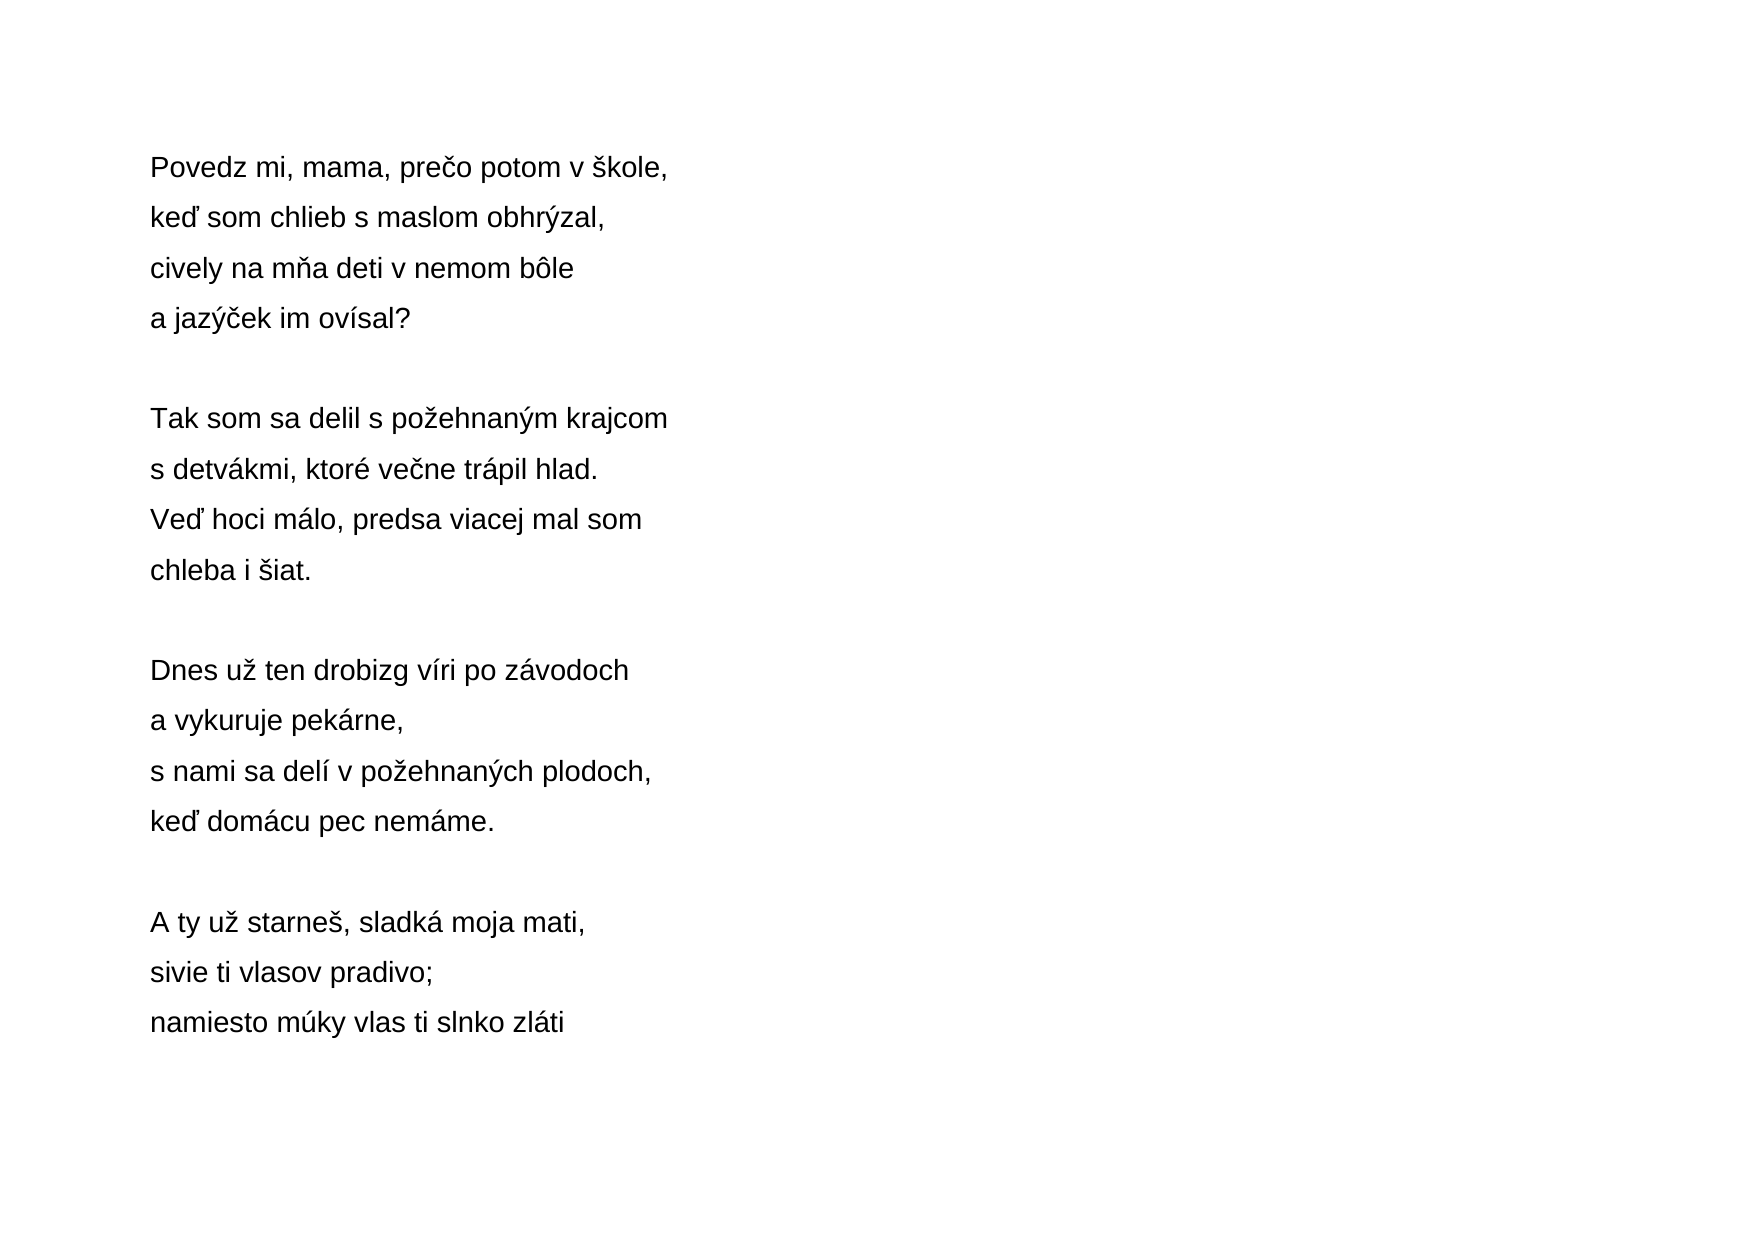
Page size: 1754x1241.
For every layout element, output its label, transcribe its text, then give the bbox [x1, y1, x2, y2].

text s detvákmi, ktoré večne trápil hlad. [150, 452, 1243, 485]
text Povedz mi, mama, prečo potom v škole, [150, 150, 1243, 183]
text Dnes už ten drobizg víri po závodoch [150, 653, 1243, 687]
text A ty už starneš, sladká moja mati, [150, 905, 1243, 938]
text keď som chlieb s maslom obhrýzal, [150, 200, 1243, 234]
text cively na mňa deti v nemom bôle [150, 251, 1243, 284]
text a jazýček im ovísal? [150, 301, 1243, 334]
text keď domácu pec nemáme. [150, 804, 1243, 838]
text namiesto múky vlas ti slnko zláti [150, 1005, 1243, 1039]
text Tak som sa delil s požehnaným krajcom [150, 402, 1243, 435]
text sivie ti vlasov pradivo; [150, 955, 1243, 988]
text a vykuruje pekárne, [150, 703, 1243, 737]
text chleba i šiat. [150, 552, 1243, 586]
text Veď hoci málo, predsa viacej mal som [150, 502, 1243, 536]
text s nami sa delí v požehnaných plodoch, [150, 754, 1243, 787]
